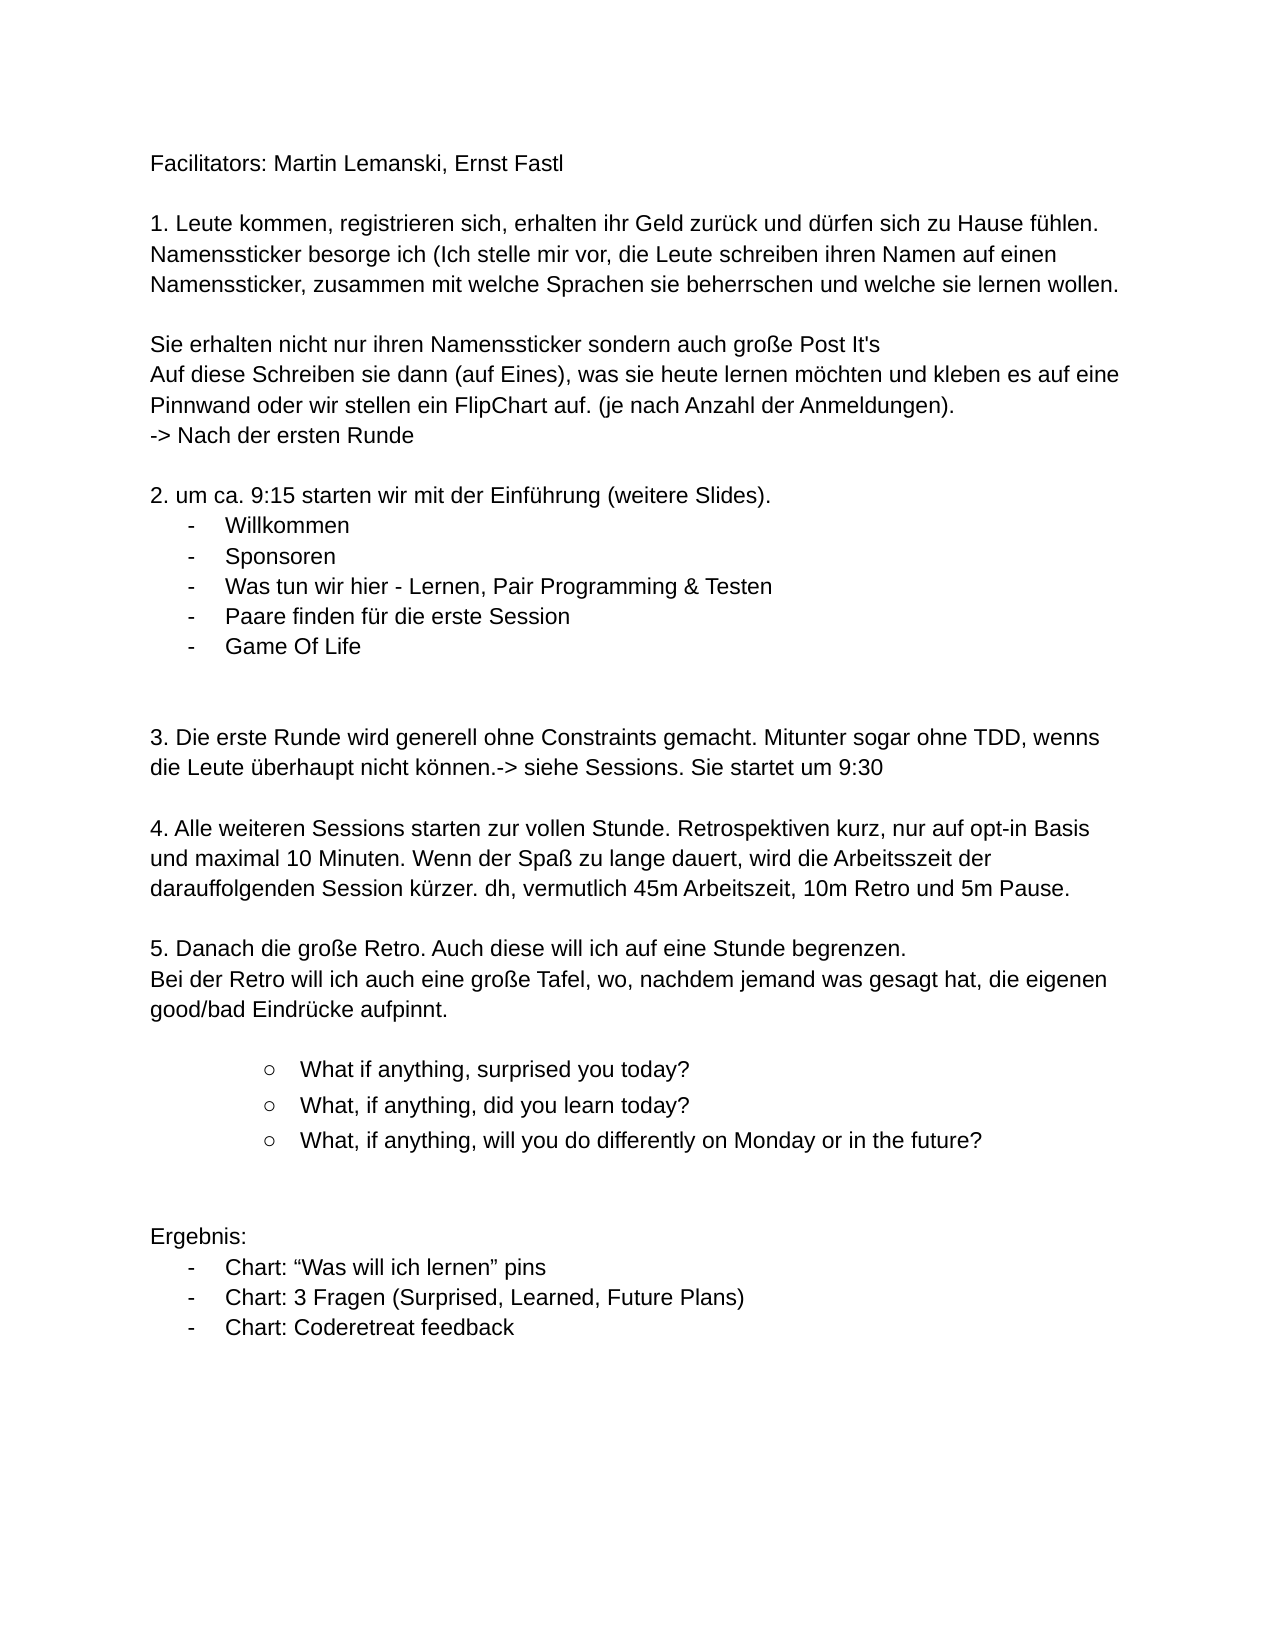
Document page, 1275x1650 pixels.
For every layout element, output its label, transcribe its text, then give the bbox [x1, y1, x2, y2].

list What if anything, surprised you today? [262, 1056, 1125, 1083]
list Was tun wir hier - Lernen, Pair Programming & Testen [187, 573, 1125, 599]
text 4. Alle weiteren Sessions starten zur vollen Stunde. Retrospektiven kurz, nur auf opt-in Basis und maximal 10 Minuten. Wenn der Spaß zu lange dauert, wird die Arbeitsszeit der darauffolgenden Session kürzer. dh, vermutlich 45m Arbeitszeit, 10m Retro und 5m Pause. [150, 814, 1125, 901]
text 5. Danach die große Retro. Auch diese will ich auf eine Stunde begrenzen. [150, 935, 1125, 962]
text 3. Die erste Runde wird generell ohne Constraints gemacht. Mitunter sogar ohne TDD, wenns die Leute überhaupt nicht können.-> siehe Sessions. Sie startet um 9:30 [150, 724, 1125, 781]
text Facilitators: Martin Lemanski, Ernst Fastl [150, 150, 1125, 176]
text Sie erhalten nicht nur ihren Namenssticker sondern auch große Post It's [150, 331, 1125, 358]
text Ergebnis: [150, 1223, 1125, 1249]
list Chart: Coderetreat feedback [187, 1314, 1125, 1340]
text Bei der Retro will ich auch eine große Tafel, wo, nachdem jemand was gesagt hat, die eigenen good/bad Eindrücke aufpinnt. [150, 966, 1125, 1022]
list Chart: “Was will ich lernen” pins [187, 1253, 1125, 1280]
list Paare finden für die erste Session [187, 603, 1125, 629]
list Sponsoren [187, 543, 1125, 569]
text 1. Leute kommen, registrieren sich, erhalten ihr Geld zurück und dürfen sich zu Hause fühlen. [150, 210, 1125, 237]
list Chart: 3 Fragen (Surprised, Learned, Future Plans) [187, 1284, 1125, 1310]
list Game Of Life [187, 633, 1125, 660]
text Auf diese Schreiben sie dann (auf Eines), was sie heute lernen möchten und kleben es auf eine Pinnwand oder wir stellen ein FlipChart auf. (je nach Anzahl der Anmeldungen). [150, 361, 1125, 418]
text 2. um ca. 9:15 starten wir mit der Einführung (weitere Slides). [150, 482, 1125, 509]
list Willkommen [187, 512, 1125, 539]
text Namenssticker besorge ich (Ich stelle mir vor, die Leute schreiben ihren Namen auf einen Namenssticker, zusammen mit welche Sprachen sie beherrschen und welche sie lernen wollen. [150, 241, 1125, 297]
list What, if anything, did you learn today? [262, 1092, 1125, 1118]
list What, if anything, will you do differently on Monday or in the future? [262, 1127, 1125, 1154]
text -> Nach der ersten Runde [150, 422, 1125, 448]
